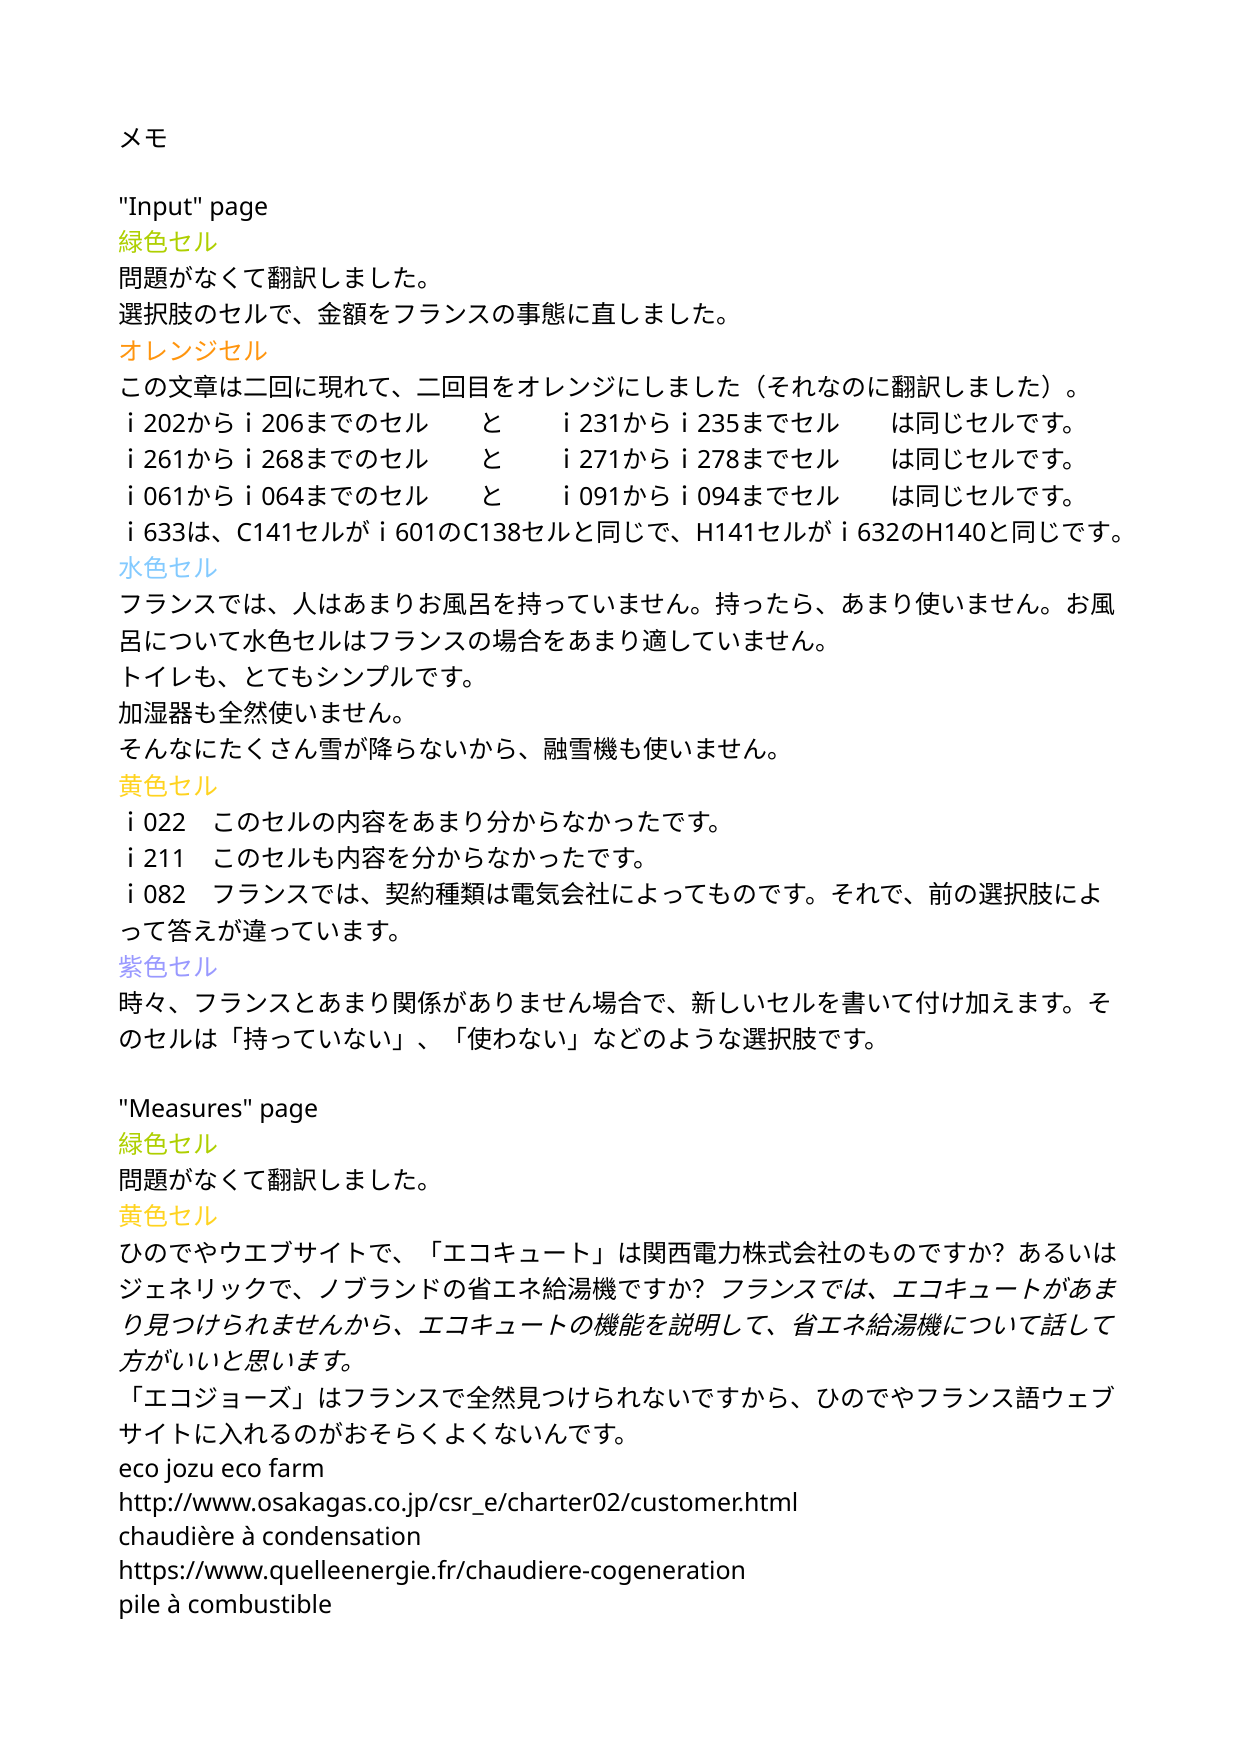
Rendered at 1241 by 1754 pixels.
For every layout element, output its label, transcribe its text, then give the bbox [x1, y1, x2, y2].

text トイレも、とてもシンプルです。 [118, 657, 1122, 694]
text ｉ211 このセルも内容を分からなかったです。 [118, 839, 1122, 875]
text ｉ633は、C141セルがｉ601のC138セルと同じで、H141セルがｉ632のH140と同じです。 [118, 512, 1122, 549]
text この文章は二回に現れて、二回目をオレンジにしました（それなのに翻訳しました）。 [118, 367, 1122, 404]
text 黄色セル [118, 766, 1122, 802]
text https://www.quelleenergie.fr/chaudiere-cogeneration [118, 1553, 1122, 1587]
text ひのでやウエブサイトで、「エコキュート」は関西電力株式会社のものですか？あるいはジェネリックで、ノブランドの省エネ給湯機ですか？フランスでは、エコキュートがあまり見つけられませんから、エコキュートの機能を説明して、省エネ給湯機について話して方がいいと思います。 [118, 1233, 1122, 1378]
text 加湿器も全然使いません。 [118, 694, 1122, 730]
text "Input" page [118, 188, 1122, 222]
text オレンジセル [118, 331, 1122, 367]
text 紫色セル [118, 947, 1122, 984]
text pile à combustible [118, 1587, 1122, 1621]
text フランスでは、人はあまりお風呂を持っていません。持ったら、あまり使いません。お風呂について水色セルはフランスの場合をあまり適していません。 [118, 585, 1122, 657]
text 黄色セル [118, 1197, 1122, 1233]
text 緑色セル [118, 1124, 1122, 1161]
text chaudière à condensation [118, 1519, 1122, 1553]
text 選択肢のセルで、金額をフランスの事態に直しました。 [118, 295, 1122, 331]
text 問題がなくて翻訳しました。 [118, 1161, 1122, 1197]
text eco jozu eco farm [118, 1451, 1122, 1485]
text そんなにたくさん雪が降らないから、融雪機も使いません。 [118, 730, 1122, 766]
text 水色セル [118, 549, 1122, 585]
text "Measures" page [118, 1090, 1122, 1124]
text メモ [118, 118, 1122, 154]
text 問題がなくて翻訳しました。 [118, 259, 1122, 295]
text 緑色セル [118, 222, 1122, 259]
text ｉ061からｉ064までのセル と ｉ091からｉ094までセル は同じセルです。 [118, 476, 1122, 512]
text ｉ022 このセルの内容をあまり分からなかったです。 [118, 802, 1122, 839]
text 「エコジョーズ」はフランスで全然見つけられないですから、ひのでやフランス語ウェブサイトに入れるのがおそらくよくないんです。 [118, 1378, 1122, 1451]
text ｉ082 フランスでは、契約種類は電気会社によってものです。それで、前の選択肢によって答えが違っています。 [118, 875, 1122, 947]
text ｉ261からｉ268までのセル と ｉ271からｉ278までセル は同じセルです。 [118, 440, 1122, 476]
text ｉ202からｉ206までのセル と ｉ231からｉ235までセル は同じセルです。 [118, 404, 1122, 440]
text http://www.osakagas.co.jp/csr_e/charter02/customer.html [118, 1485, 1122, 1519]
text 時々、フランスとあまり関係がありません場合で、新しいセルを書いて付け加えます。そのセルは「持っていない」、「使わない」などのような選択肢です。 [118, 984, 1122, 1056]
